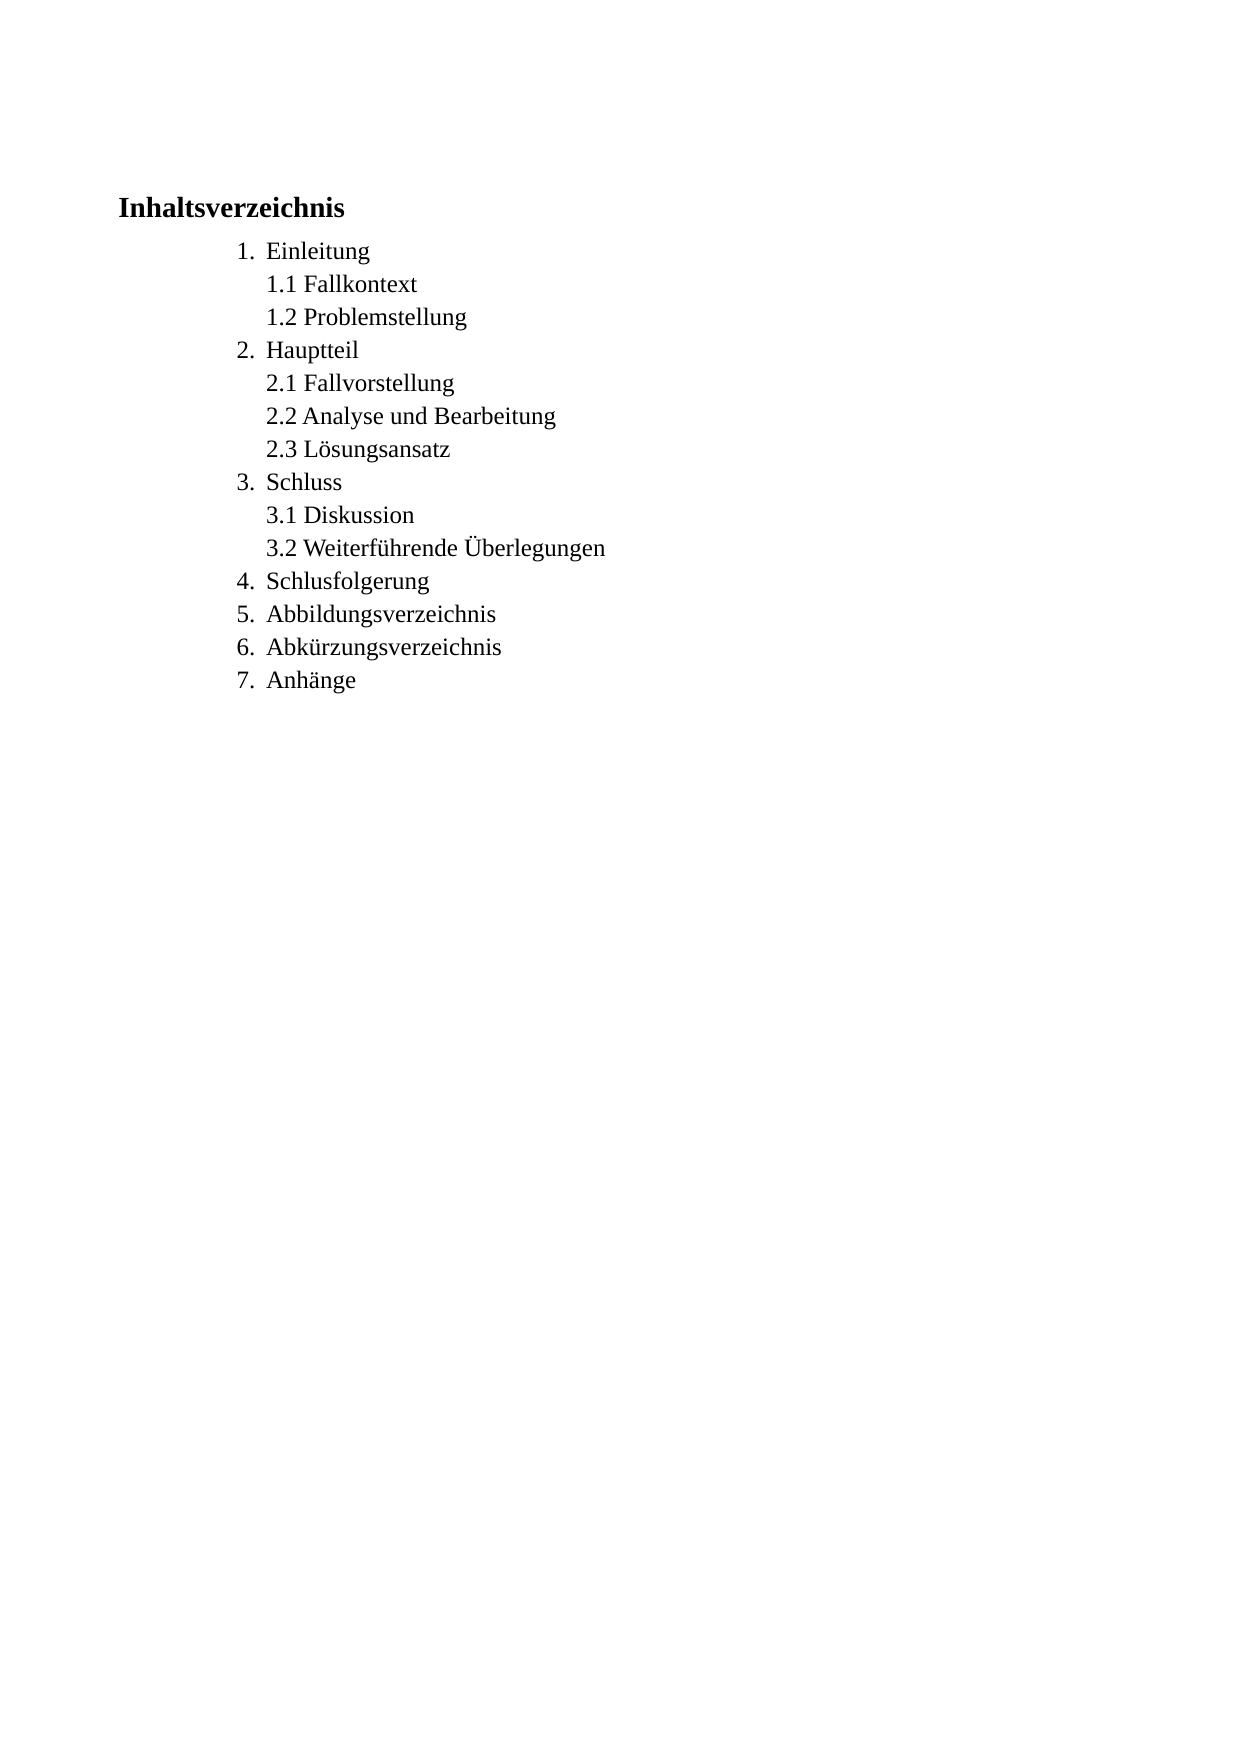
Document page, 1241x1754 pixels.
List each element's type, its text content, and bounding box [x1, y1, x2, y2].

list Schluss [236, 467, 1122, 496]
list Anhänge [236, 666, 1122, 694]
list 1.2 Problemstellung [236, 302, 1122, 331]
list Hauptteil [236, 335, 1122, 364]
list 2.2 Analyse und Bearbeitung [236, 401, 1122, 430]
list Einleitung [236, 236, 1122, 265]
list 3.1 Diskussion [236, 500, 1122, 529]
list 2.1 Fallvorstellung [236, 368, 1122, 397]
subtitle Inhaltsverzeichnis [118, 190, 1122, 224]
list 2.3 Lösungsansatz [236, 434, 1122, 463]
list Schlusfolgerung [236, 566, 1122, 595]
list 3.2 Weiterführende Überlegungen [236, 533, 1122, 562]
list Abbildungsverzeichnis [236, 599, 1122, 628]
list Abkürzungsverzeichnis [236, 632, 1122, 661]
list 1.1 Fallkontext [236, 269, 1122, 298]
